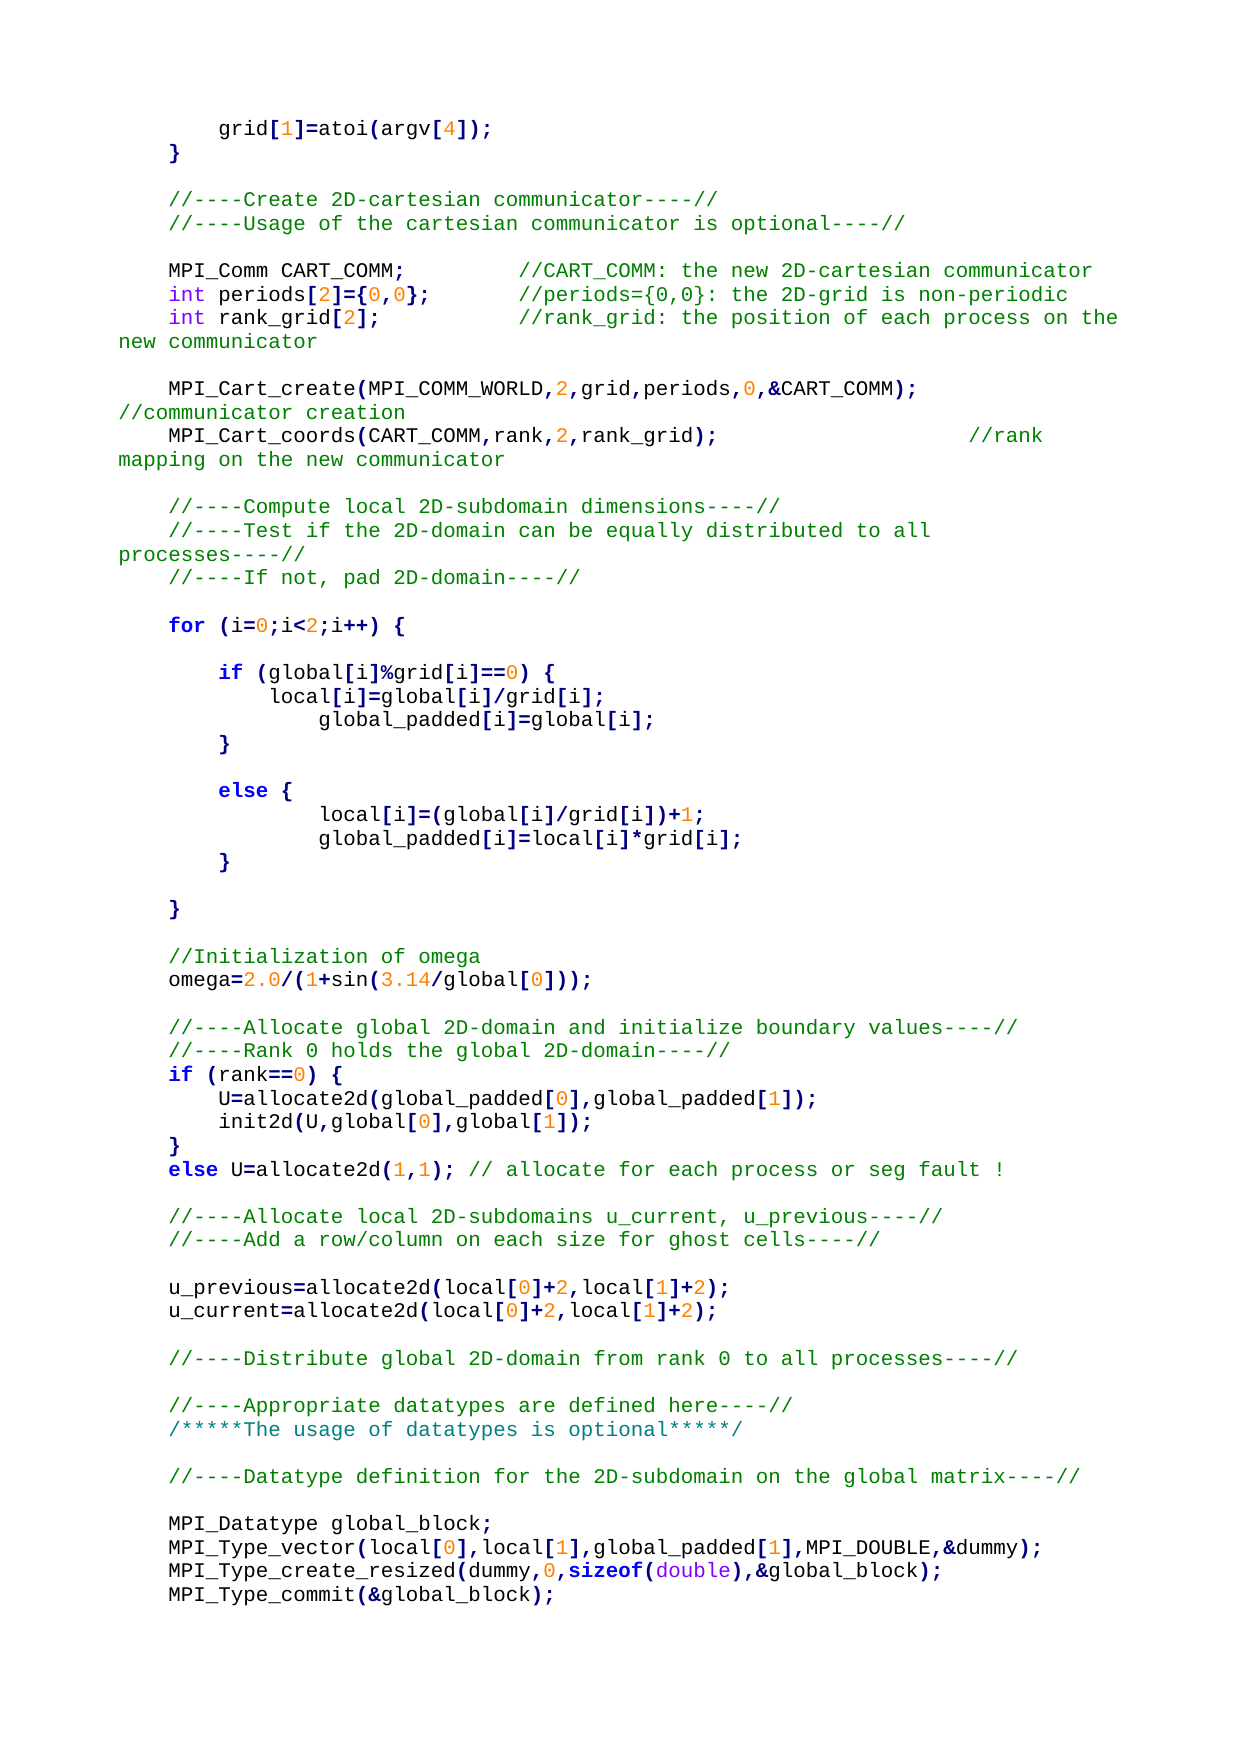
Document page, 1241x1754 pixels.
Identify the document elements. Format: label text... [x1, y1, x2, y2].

text } [118, 1135, 1122, 1158]
text MPI_Cart_coords(CART_COMM,rank,2,rank_grid); //rank mapping on the new communicator [118, 426, 1122, 473]
text init2d(U,global[0],global[1]); [118, 1111, 1122, 1135]
text u_previous=allocate2d(local[0]+2,local[1]+2); [118, 1277, 1122, 1300]
text MPI_Datatype global_block; [118, 1513, 1122, 1537]
text } [118, 898, 1122, 922]
text for (i=0;i<2;i++) { [118, 615, 1122, 638]
text //----Create 2D-cartesian communicator----// [118, 189, 1122, 213]
text MPI_Cart_create(MPI_COMM_WORLD,2,grid,periods,0,&CART_COMM); //communicator creation [118, 378, 1122, 426]
text //----Allocate global 2D-domain and initialize boundary values----// [118, 1017, 1122, 1040]
text //----Allocate local 2D-subdomains u_current, u_previous----// [118, 1206, 1122, 1229]
text //----Usage of the cartesian communicator is optional----// [118, 213, 1122, 236]
text omega=2.0/(1+sin(3.14/global[0])); [118, 969, 1122, 993]
text global_padded[i]=local[i]*grid[i]; [118, 827, 1122, 851]
text else { [118, 780, 1122, 804]
text u_current=allocate2d(local[0]+2,local[1]+2); [118, 1300, 1122, 1324]
text if (global[i]%grid[i]==0) { [118, 662, 1122, 686]
text //----Rank 0 holds the global 2D-domain----// [118, 1040, 1122, 1064]
text //----Datatype definition for the 2D-subdomain on the global matrix----// [118, 1466, 1122, 1489]
text //----Compute local 2D-subdomain dimensions----// [118, 496, 1122, 520]
text int rank_grid[2]; //rank_grid: the position of each process on the new communicator [118, 307, 1122, 354]
text U=allocate2d(global_padded[0],global_padded[1]); [118, 1088, 1122, 1111]
text local[i]=global[i]/grid[i]; [118, 686, 1122, 709]
text //Initialization of omega [118, 946, 1122, 969]
text } [118, 733, 1122, 757]
text MPI_Type_commit(&global_block); [118, 1584, 1122, 1608]
text //----Appropriate datatypes are defined here----// [118, 1395, 1122, 1419]
text //----Test if the 2D-domain can be equally distributed to all processes----// [118, 520, 1122, 567]
text } [118, 142, 1122, 165]
text /*****The usage of datatypes is optional*****/ [118, 1419, 1122, 1442]
text else U=allocate2d(1,1); // allocate for each process or seg fault ! [118, 1158, 1122, 1182]
text MPI_Comm CART_COMM; //CART_COMM: the new 2D-cartesian communicator [118, 260, 1122, 284]
text //----Add a row/column on each size for ghost cells----// [118, 1229, 1122, 1253]
text global_padded[i]=global[i]; [118, 709, 1122, 733]
text if (rank==0) { [118, 1064, 1122, 1088]
text MPI_Type_create_resized(dummy,0,sizeof(double),&global_block); [118, 1561, 1122, 1584]
text //----If not, pad 2D-domain----// [118, 567, 1122, 591]
text local[i]=(global[i]/grid[i])+1; [118, 804, 1122, 827]
text int periods[2]={0,0}; //periods={0,0}: the 2D-grid is non-periodic [118, 284, 1122, 307]
text grid[1]=atoi(argv[4]); [118, 118, 1122, 142]
text MPI_Type_vector(local[0],local[1],global_padded[1],MPI_DOUBLE,&dummy); [118, 1537, 1122, 1561]
text //----Distribute global 2D-domain from rank 0 to all processes----// [118, 1348, 1122, 1371]
text } [118, 851, 1122, 875]
